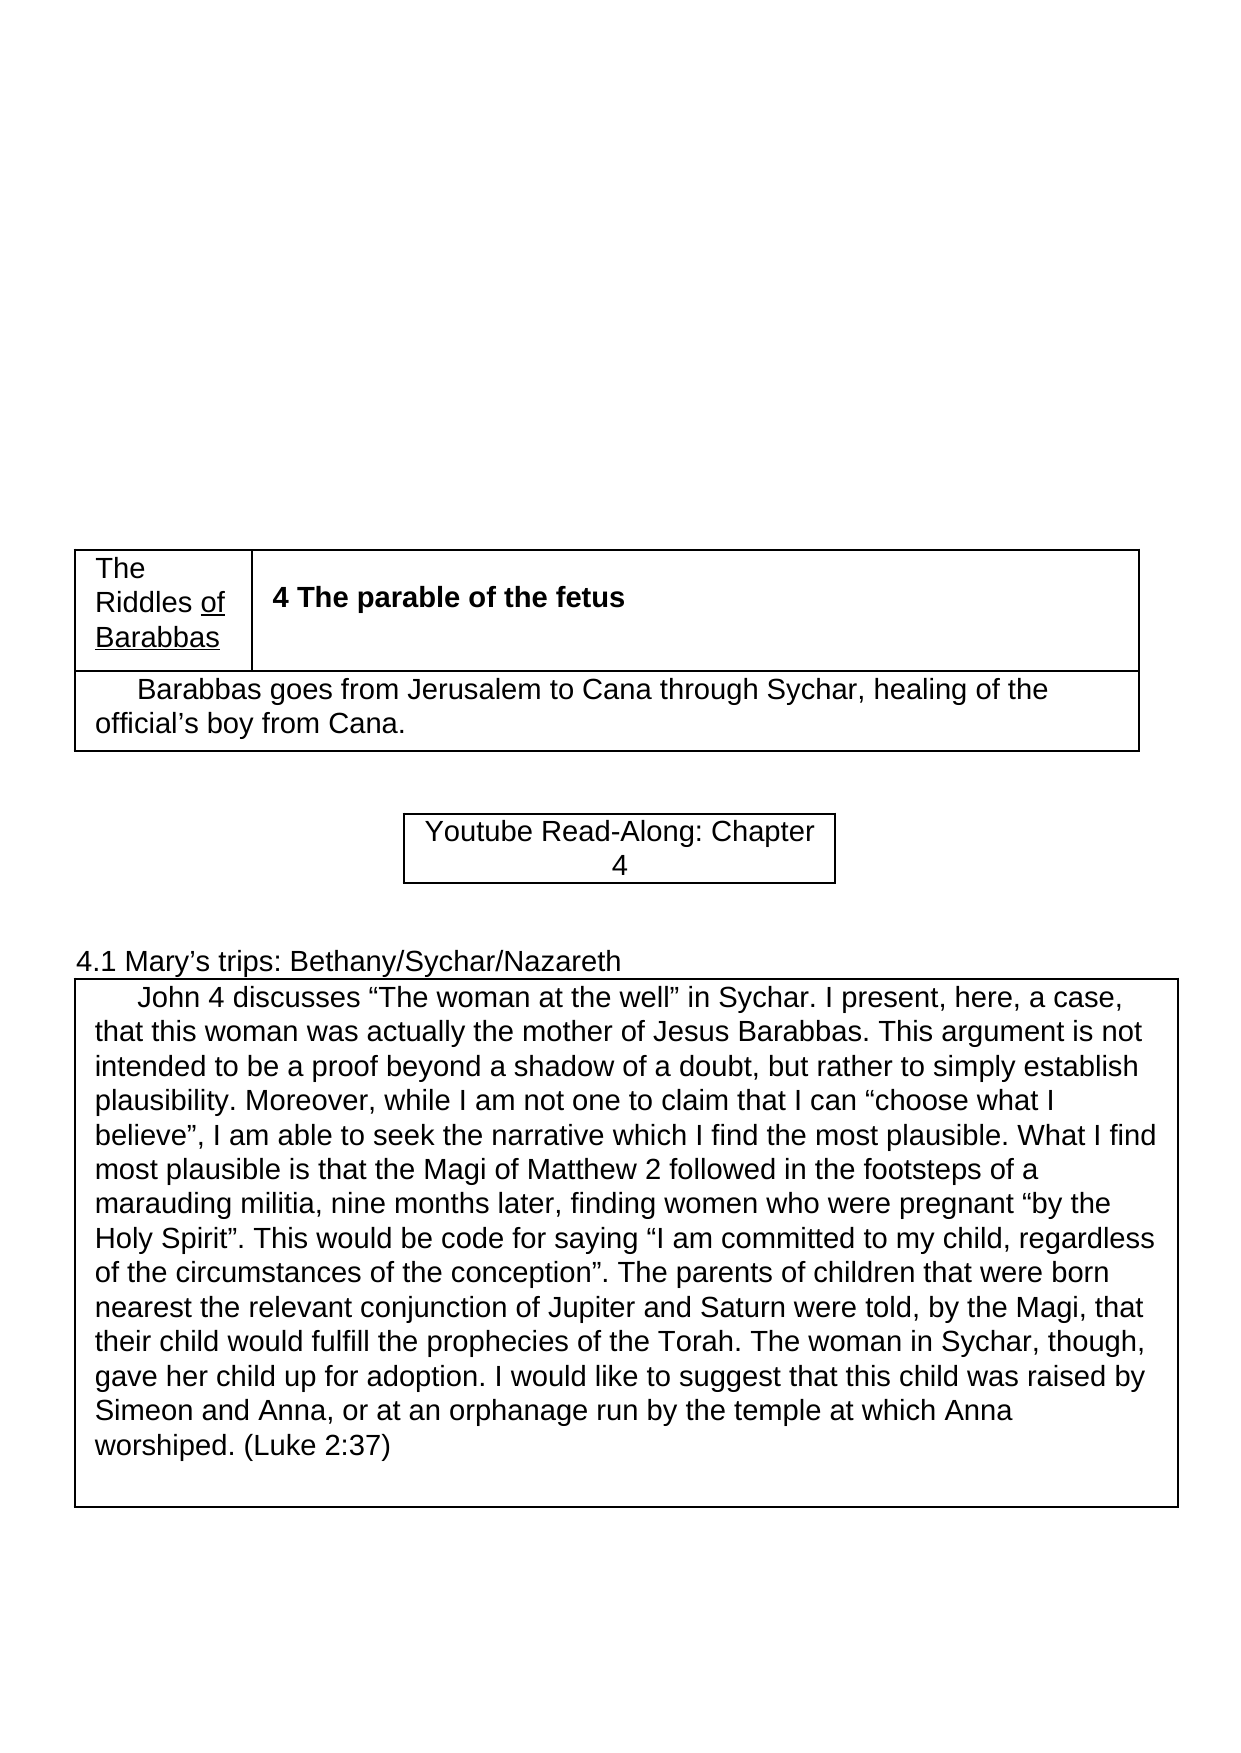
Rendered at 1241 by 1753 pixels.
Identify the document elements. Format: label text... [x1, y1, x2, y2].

table_header John 4 discusses “The woman at the well” in Sychar. I present, here, a case, that this woman was actually the mother of Jesus Barabbas. This argument is not intended to be a proof beyond a shadow of a doubt, but rather to simply establish plausibility. Moreover, while I am not one to claim that I can “choose what I believe”, I am able to seek the narrative which I find the most plausible. What I find most plausible is that the Magi of Matthew 2 followed in the footsteps of a marauding militia, nine months later, finding women who were pregnant “by the Holy Spirit”. This would be code for saying “I am committed to my child, regardless of the circumstances of the conception”. The parents of children that were born nearest the relevant conjunction of Jupiter and Saturn were told, by the Magi, that their child would fulfill the prophecies of the Torah. The woman in Sychar, though, gave her child up for adoption. I would like to suggest that this child was raised by Simeon and Anna, or at an orphanage run by the temple at which Anna worshiped. (Luke 2:37) [76, 980, 1177, 1506]
text 4.1 Mary’s trips: Bethany/Sychar/Nazareth [76, 944, 1178, 978]
table_header The Riddles of Barabbas [76, 551, 251, 670]
table_cell Barabbas goes from Jerusalem to Cana through Sychar, healing of the official’s boy from Cana. [76, 672, 1138, 750]
table_header 4 The parable of the fetus [253, 551, 1138, 670]
table_header Youtube Read-Along: Chapter 4 [405, 815, 834, 882]
